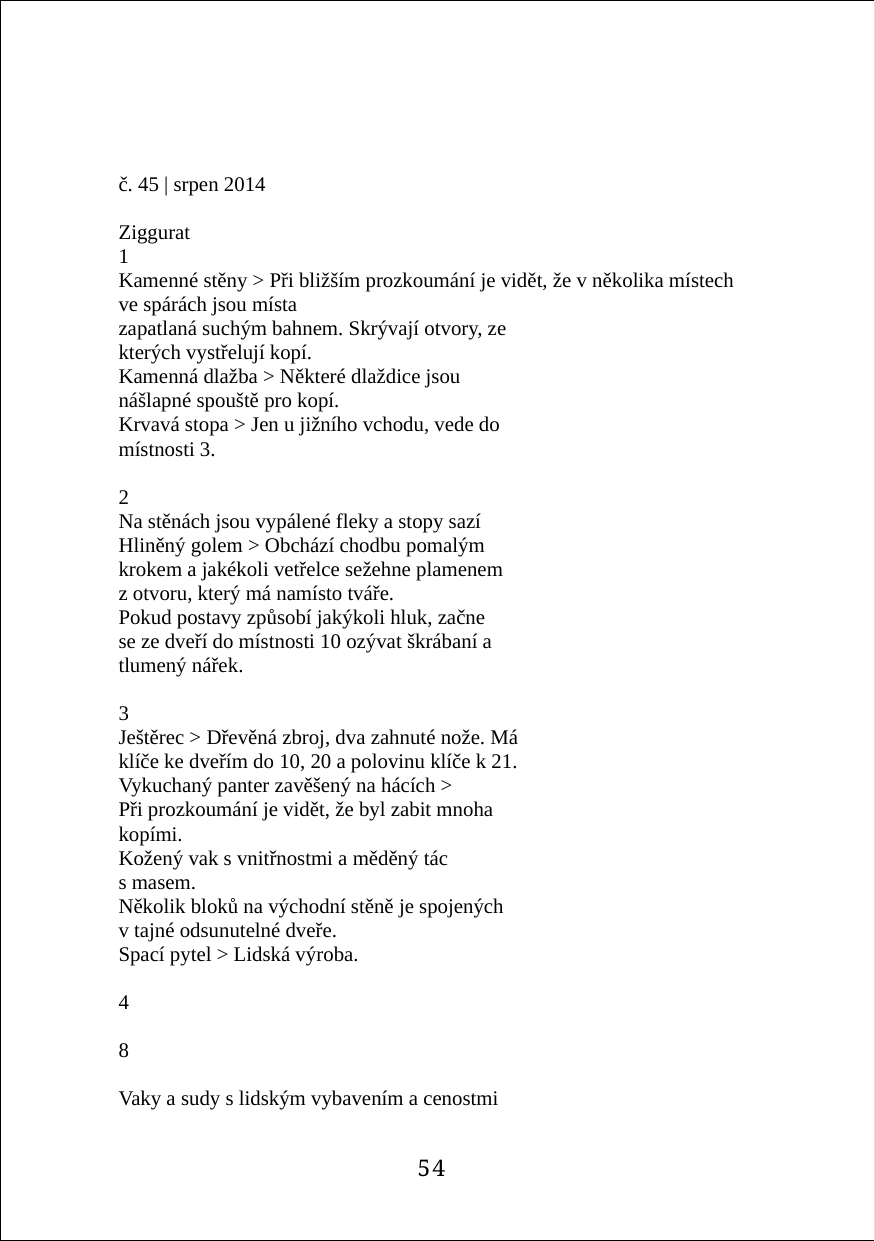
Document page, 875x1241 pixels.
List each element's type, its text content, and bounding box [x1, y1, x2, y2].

text č. 45 | srpen 2014 Ziggurat 1 Kamenné stěny > Při bližším prozkoumání je vidět, že v několika místech ve spárách jsou místa zapatlaná suchým bahnem. Skrývají otvory, ze kterých vystřelují kopí. Kamenná dlažba > Některé dlaždice jsou nášlapné spouště pro kopí. Krvavá stopa > Jen u jižního vchodu, vede do místnosti 3. 2 Na stěnách jsou vypálené fleky a stopy sazí Hliněný golem > Obchází chodbu pomalým krokem a jakékoli vetřelce sežehne plamenem z otvoru, který má namísto tváře. Pokud postavy způsobí jakýkoli hluk, začne se ze dveří do místnosti 10 ozývat škrábaní a tlumený nářek. 3 Ještěrec > Dřevěná zbroj, dva zahnuté nože. Má klíče ke dveřím do 10, 20 a polovinu klíče k 21. Vykuchaný panter zavěšený na hácích > Při prozkoumání je vidět, že byl zabit mnoha kopími. Kožený vak s vnitřnostmi a měděný tác s masem. Několik bloků na východní stěně je spojených v tajné odsunutelné dveře. Spací pytel > Lidská výroba. 4 8 Vaky a sudy s lidským vybavením a cenostmi [118, 172, 756, 1110]
